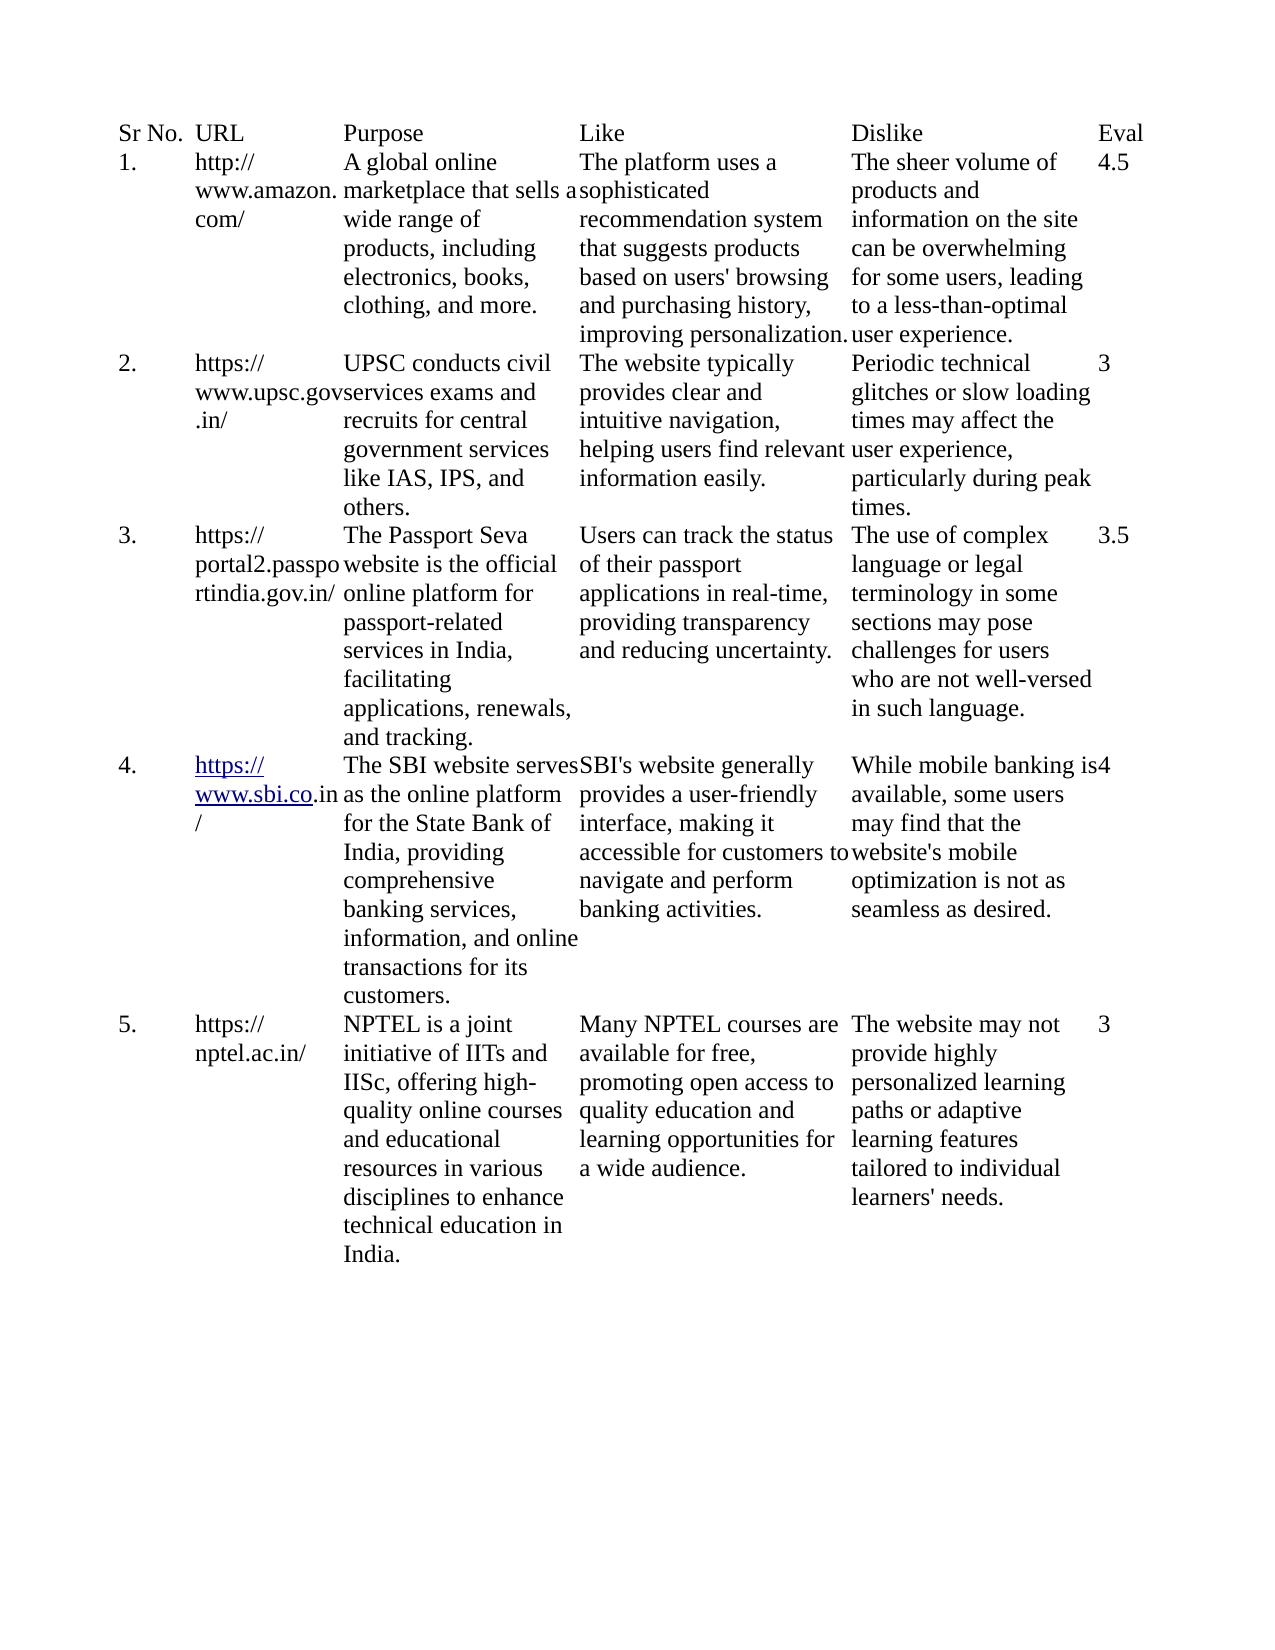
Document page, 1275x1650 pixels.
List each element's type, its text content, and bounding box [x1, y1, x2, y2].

table_cell A global online marketplace that sells a wide range of products, including electronics, books, clothing, and more. [343, 147, 579, 348]
table_cell While mobile banking is available, some users may find that the website's mobile optimization is not as seamless as desired. [851, 751, 1098, 1009]
table_cell 4 [1098, 751, 1157, 1009]
table_cell 4.5 [1098, 147, 1157, 348]
table_header URL [195, 118, 343, 147]
table_cell NPTEL is a joint initiative of IITs and IISc, offering high-quality online courses and educational resources in various disciplines to enhance technical education in India. [343, 1009, 579, 1268]
table_header Eval [1098, 118, 1157, 147]
table_cell 3 [1098, 348, 1157, 521]
table_cell 2. [118, 348, 195, 521]
table_cell https://www.upsc.gov.in/ [195, 348, 343, 521]
table_header Dislike [851, 118, 1098, 147]
table_cell 5. [118, 1009, 195, 1268]
table_cell The SBI website serves as the online platform for the State Bank of India, providing comprehensive banking services, information, and online transactions for its customers. [343, 751, 579, 1009]
table_cell SBI's website generally provides a user-friendly interface, making it accessible for customers to navigate and perform banking activities. [579, 751, 851, 1009]
table_cell The Passport Seva website is the official online platform for passport-related services in India, facilitating applications, renewals, and tracking. [343, 521, 579, 751]
table_header Like [579, 118, 851, 147]
table_cell 3. [118, 521, 195, 751]
table_cell https://www.sbi.co.in/ [195, 751, 343, 1009]
table_cell https://nptel.ac.in/ [195, 1009, 343, 1268]
table_cell 4. [118, 751, 195, 1009]
table_cell Users can track the status of their passport applications in real-time, providing transparency and reducing uncertainty. [579, 521, 851, 751]
table_cell The website may not provide highly personalized learning paths or adaptive learning features tailored to individual learners' needs. [851, 1009, 1098, 1268]
table_cell The website typically provides clear and intuitive navigation, helping users find relevant information easily. [579, 348, 851, 521]
table_cell 3 [1098, 1009, 1157, 1268]
table_header Sr No. [118, 118, 195, 147]
table_cell The use of complex language or legal terminology in some sections may pose challenges for users who are not well-versed in such language. [851, 521, 1098, 751]
table_cell http://www.amazon.com/ [195, 147, 343, 348]
table_cell https://portal2.passportindia.gov.in/ [195, 521, 343, 751]
table_header Purpose [343, 118, 579, 147]
table_cell Periodic technical glitches or slow loading times may affect the user experience, particularly during peak times. [851, 348, 1098, 521]
table_cell Many NPTEL courses are available for free, promoting open access to quality education and learning opportunities for a wide audience. [579, 1009, 851, 1268]
table_cell 1. [118, 147, 195, 348]
table_cell The sheer volume of products and information on the site can be overwhelming for some users, leading to a less-than-optimal user experience. [851, 147, 1098, 348]
table_cell 3.5 [1098, 521, 1157, 751]
table_cell UPSC conducts civil services exams and recruits for central government services like IAS, IPS, and others. [343, 348, 579, 521]
table_cell The platform uses a sophisticated recommendation system that suggests products based on users' browsing and purchasing history, improving personalization. [579, 147, 851, 348]
